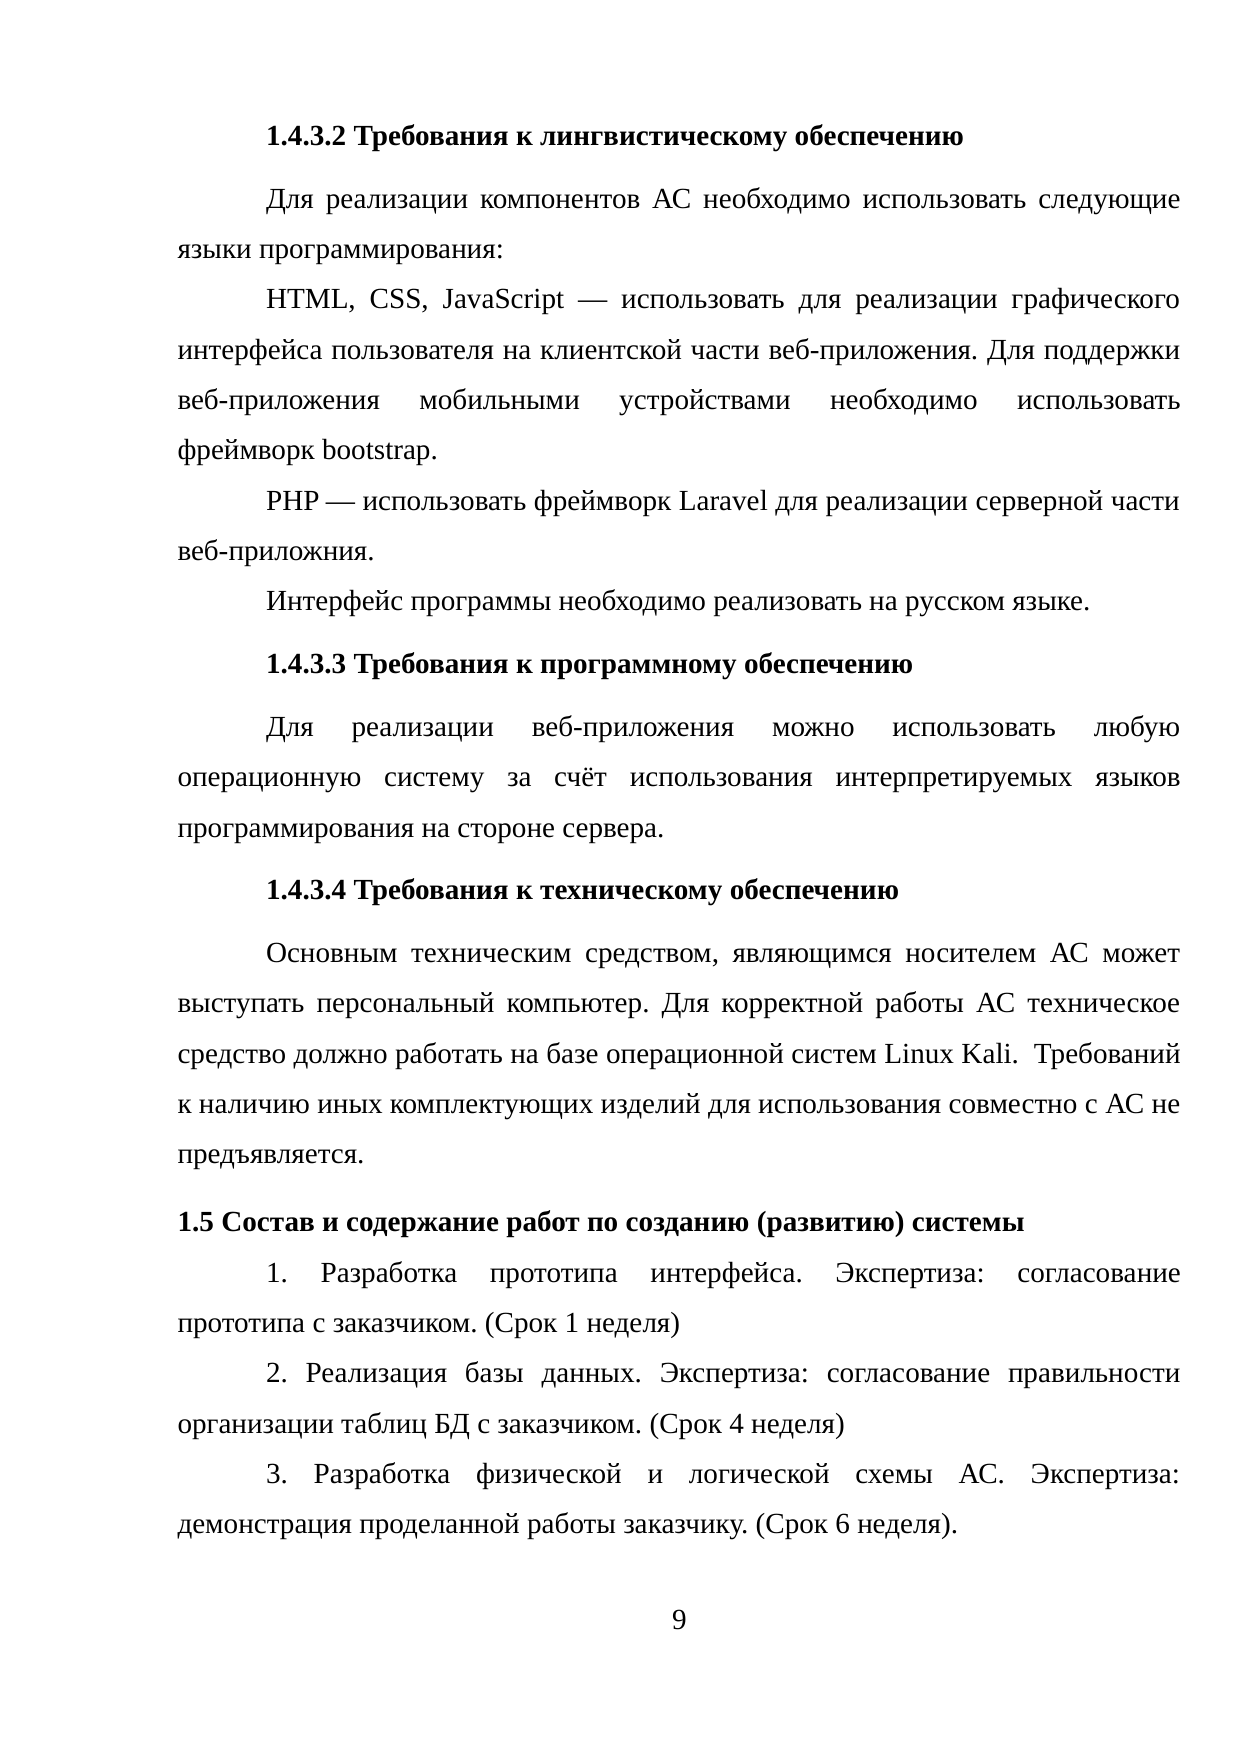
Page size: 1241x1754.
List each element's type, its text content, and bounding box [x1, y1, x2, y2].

text HTML, CSS, JavaScript — использовать для реализации графического интерфейса пользователя на клиентской части веб-приложения. Для поддержки веб-приложения мобильными устройствами необходимо использовать фреймворк bootstrap. [177, 282, 1181, 466]
subtitle Требования к программному обеспечению [177, 646, 1181, 680]
text Основным техническим средством, являющимся носителем АС может выступать персональный компьютер. Для корректной работы АС техническое средство должно работать на базе операционной систем Linux Kali. Требований к наличию иных комплектующих изделий для использования совместно с АС не предъявляется. [177, 935, 1181, 1170]
text Для реализации веб-приложения можно использовать любую операционную систему за счёт использования интерпретируемых языков программирования на стороне сервера. [177, 709, 1181, 843]
text Интерфейс программы необходимо реализовать на русском языке. [177, 583, 1181, 617]
text 2. Реализация базы данных. Экспертиза: согласование правильности организации таблиц БД с заказчиком. (Срок 4 неделя) [177, 1356, 1181, 1439]
subtitle Требования к техническому обеспечению [177, 872, 1181, 906]
text 1. Разработка прототипа интерфейса. Экспертиза: согласование прототипа с заказчиком. (Срок 1 неделя) [177, 1255, 1181, 1339]
subtitle Состав и содержание работ по созданию (развитию) системы [177, 1204, 1181, 1238]
text Для реализации компонентов АС необходимо использовать следующие языки программирования: [177, 181, 1181, 265]
text 3. Разработка физической и логической схемы АС. Экспертиза: демонстрация проделанной работы заказчику. (Срок 6 неделя). [177, 1456, 1181, 1540]
text PHP — использовать фреймворк Laravel для реализации серверной части веб-приложния. [177, 483, 1181, 567]
subtitle Требования к лингвистическому обеспечению [177, 118, 1181, 152]
